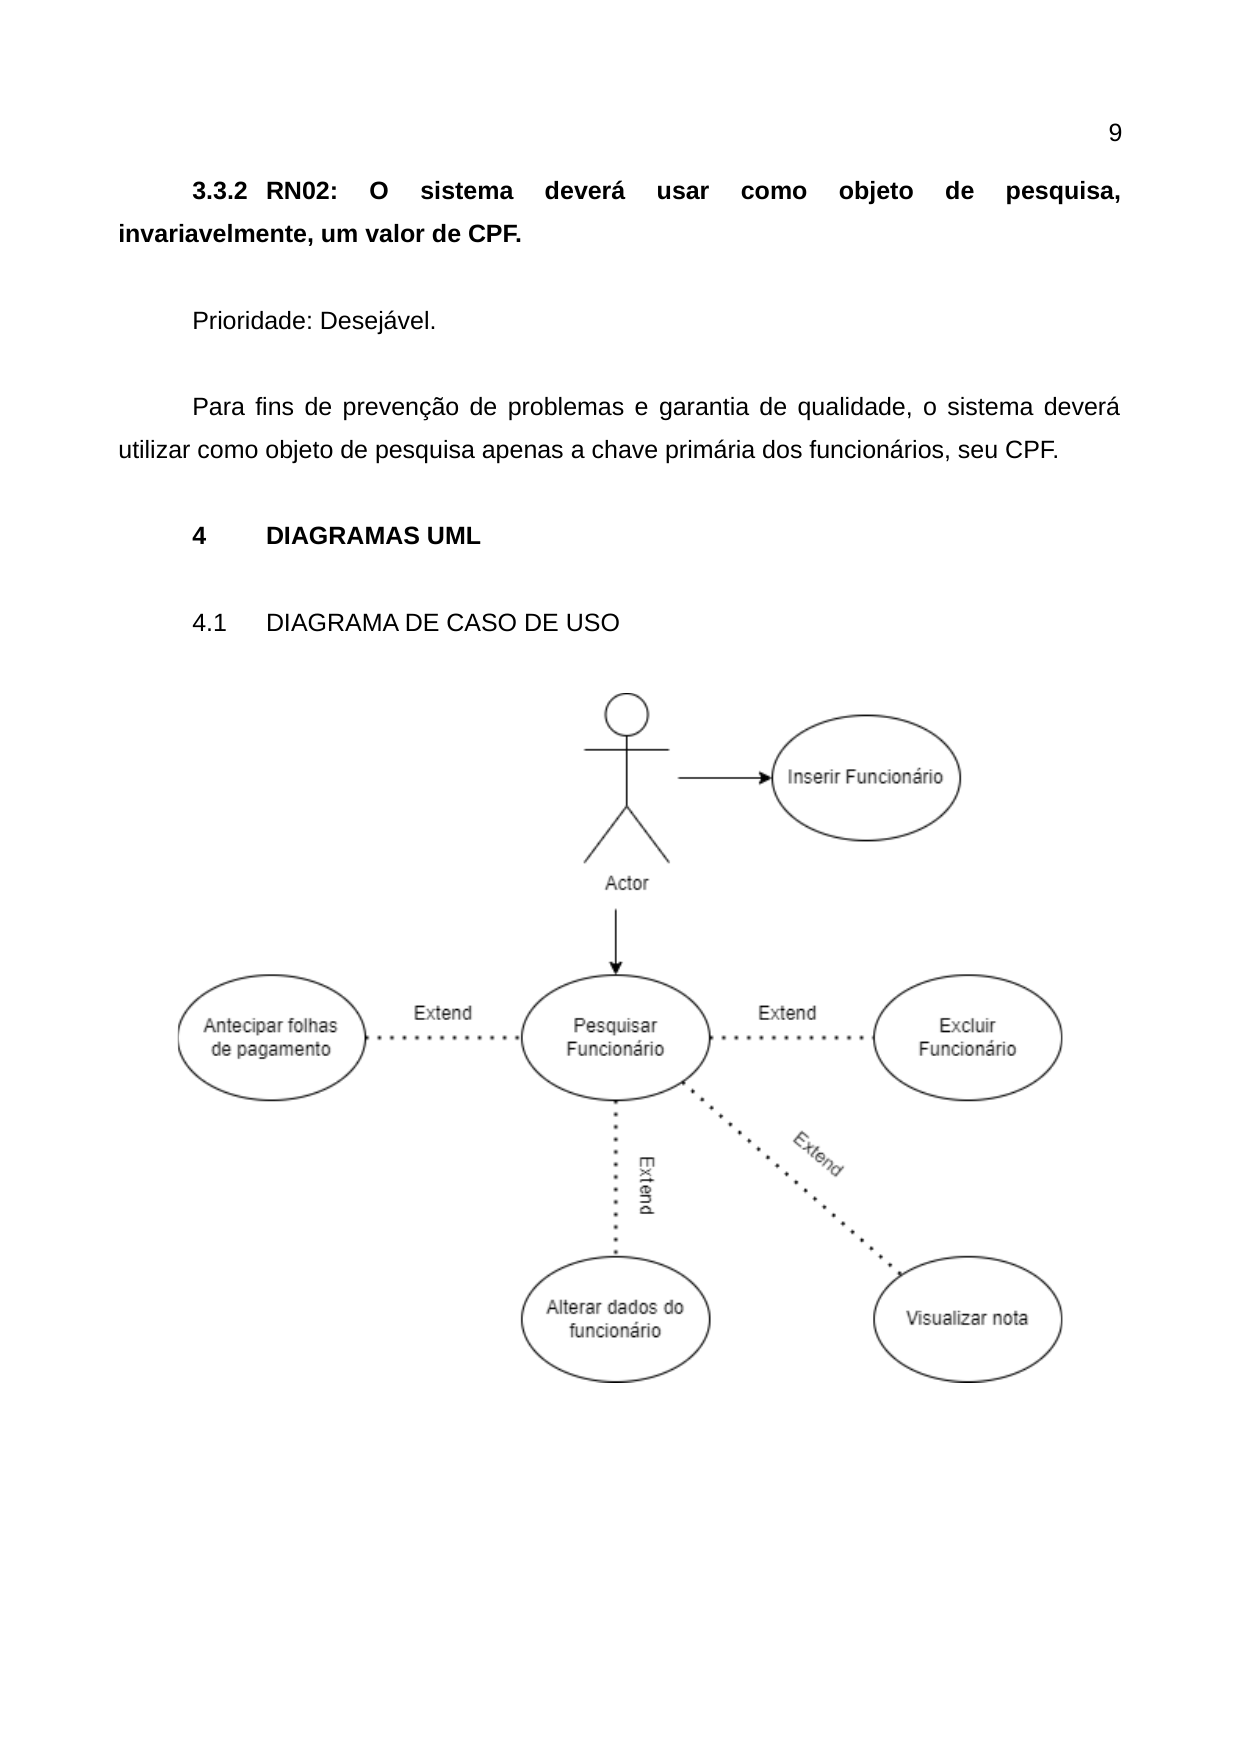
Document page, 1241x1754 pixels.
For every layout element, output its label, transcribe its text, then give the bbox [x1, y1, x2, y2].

text Prioridade: Desejável. [118, 306, 1122, 334]
subtitle Diagramas uml [118, 521, 1122, 550]
subtitle Diagrama de caso de uso [118, 608, 1122, 636]
picture [177, 693, 1063, 1383]
subtitle RN02: O sistema deverá usar como objeto de pesquisa, invariavelmente, um valor de CPF. [118, 176, 1122, 248]
text Para fins de prevenção de problemas e garantia de qualidade, o sistema deverá utilizar como objeto de pesquisa apenas a chave primária dos funcionários, seu CPF. [118, 392, 1122, 464]
